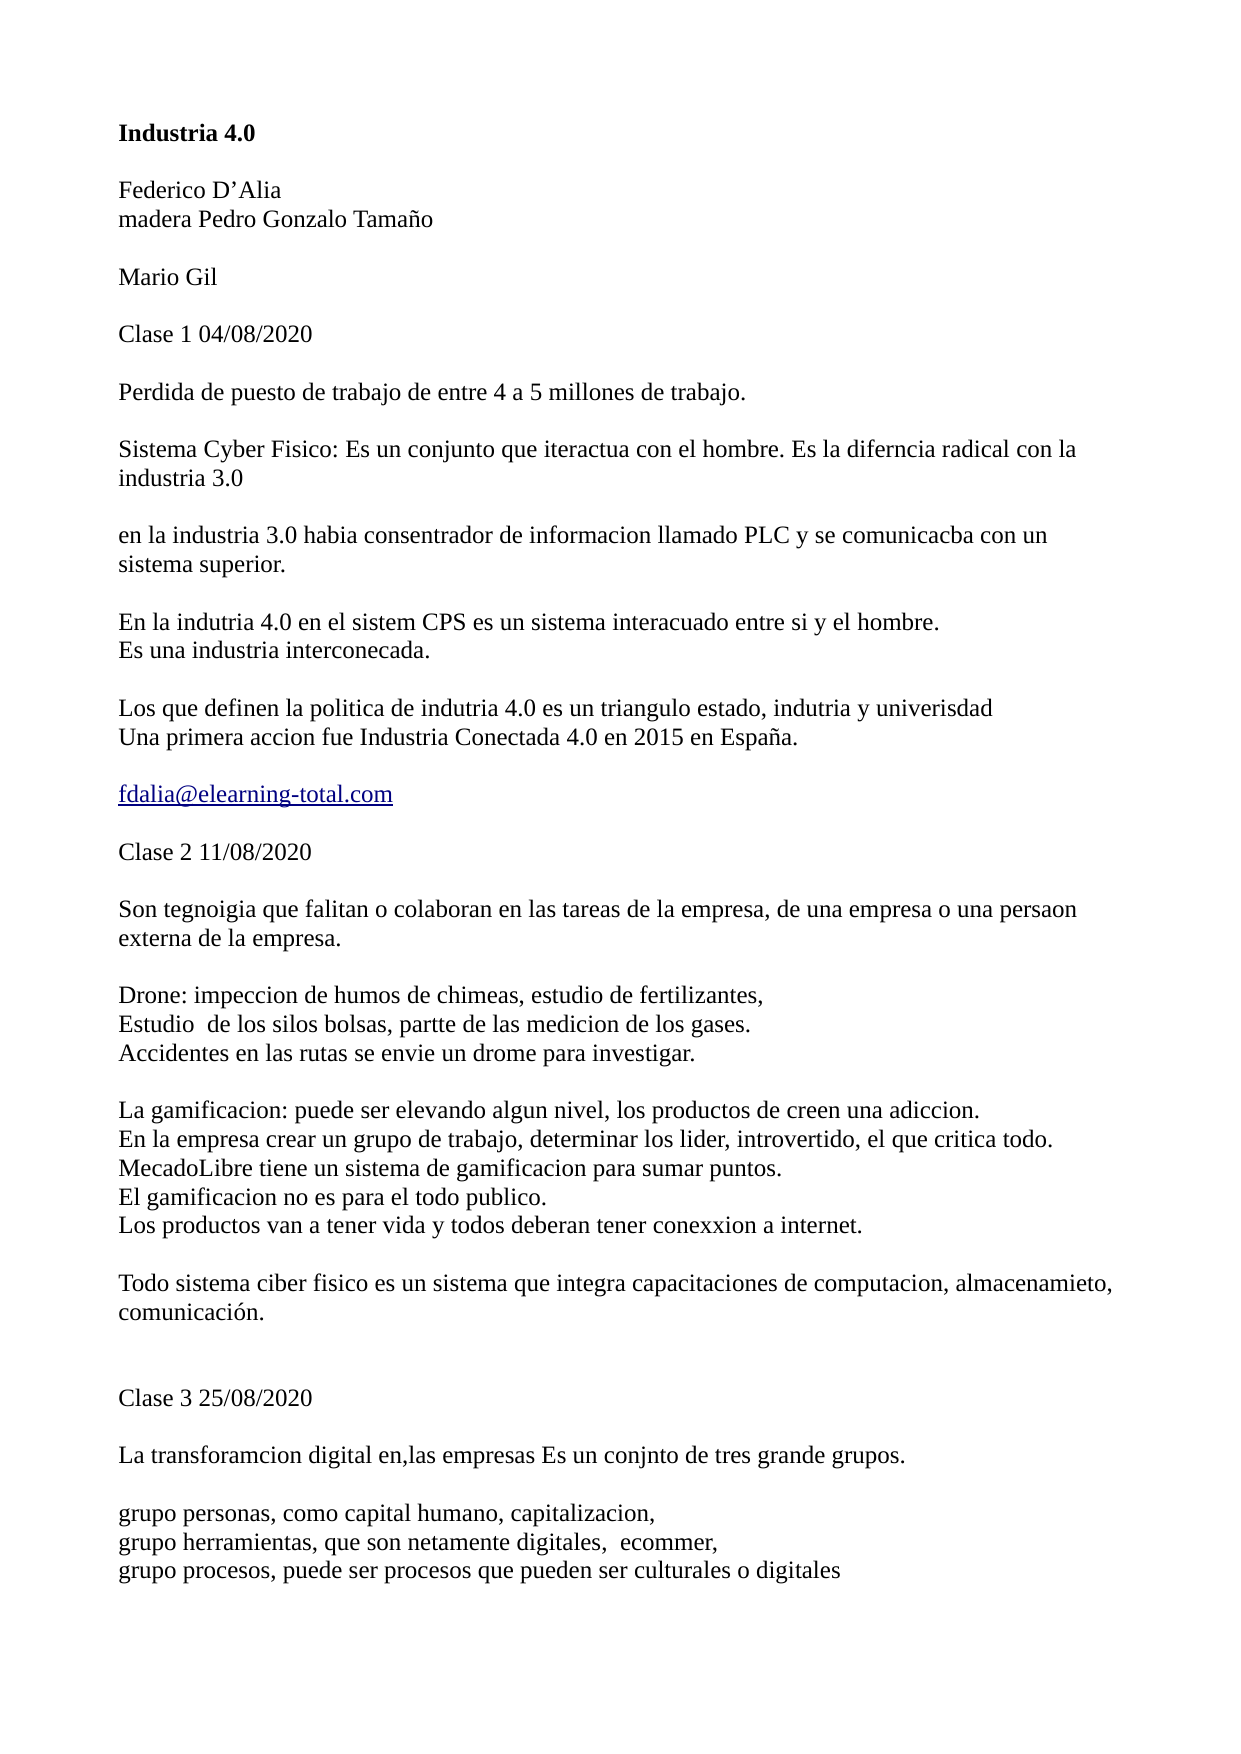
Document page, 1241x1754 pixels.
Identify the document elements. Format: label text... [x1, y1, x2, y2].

text Los que definen la politica de indutria 4.0 es un triangulo estado, indutria y univerisdad [118, 693, 1122, 722]
text Clase 3 25/08/2020 [118, 1383, 1122, 1412]
text madera Pedro Gonzalo Tamaño [118, 204, 1122, 233]
text En la empresa crear un grupo de trabajo, determinar los lider, introvertido, el que critica todo. [118, 1124, 1122, 1153]
text grupo procesos, puede ser procesos que pueden ser culturales o digitales [118, 1556, 1122, 1584]
text Una primera accion fue Industria Conectada 4.0 en 2015 en España. [118, 722, 1122, 751]
text grupo herramientas, que son netamente digitales, ecommer, [118, 1527, 1122, 1556]
text grupo personas, como capital humano, capitalizacion, [118, 1498, 1122, 1527]
text Clase 1 04/08/2020 [118, 319, 1122, 348]
text Industria 4.0 [118, 118, 1122, 147]
text La gamificacion: puede ser elevando algun nivel, los productos de creen una adiccion. [118, 1096, 1122, 1124]
text El gamificacion no es para el todo publico. [118, 1182, 1122, 1211]
text Son tegnoigia que falitan o colaboran en las tareas de la empresa, de una empresa o una persaon externa de la empresa. [118, 894, 1122, 952]
text Los productos van a tener vida y todos deberan tener conexxion a internet. [118, 1211, 1122, 1239]
text Clase 2 11/08/2020 [118, 837, 1122, 866]
text Perdida de puesto de trabajo de entre 4 a 5 millones de trabajo. [118, 377, 1122, 406]
text MecadoLibre tiene un sistema de gamificacion para sumar puntos. [118, 1153, 1122, 1182]
text Todo sistema ciber fisico es un sistema que integra capacitaciones de computacion, almacenamieto, comunicación. [118, 1268, 1122, 1326]
text Sistema Cyber Fisico: Es un conjunto que iteractua con el hombre. Es la diferncia radical con la industria 3.0 [118, 434, 1122, 492]
text Federico D’Alia [118, 176, 1122, 204]
text Es una industria interconecada. [118, 636, 1122, 664]
text Estudio de los silos bolsas, partte de las medicion de los gases. [118, 1009, 1122, 1038]
text Drone: impeccion de humos de chimeas, estudio de fertilizantes, [118, 981, 1122, 1009]
text Accidentes en las rutas se envie un drome para investigar. [118, 1038, 1122, 1067]
text En la indutria 4.0 en el sistem CPS es un sistema interacuado entre si y el hombre. [118, 607, 1122, 636]
text en la industria 3.0 habia consentrador de informacion llamado PLC y se comunicacba con un sistema superior. [118, 521, 1122, 578]
text fdalia@elearning-total.com [118, 779, 1122, 808]
text La transforamcion digital en,las empresas Es un conjnto de tres grande grupos. [118, 1441, 1122, 1469]
text Mario Gil [118, 262, 1122, 291]
